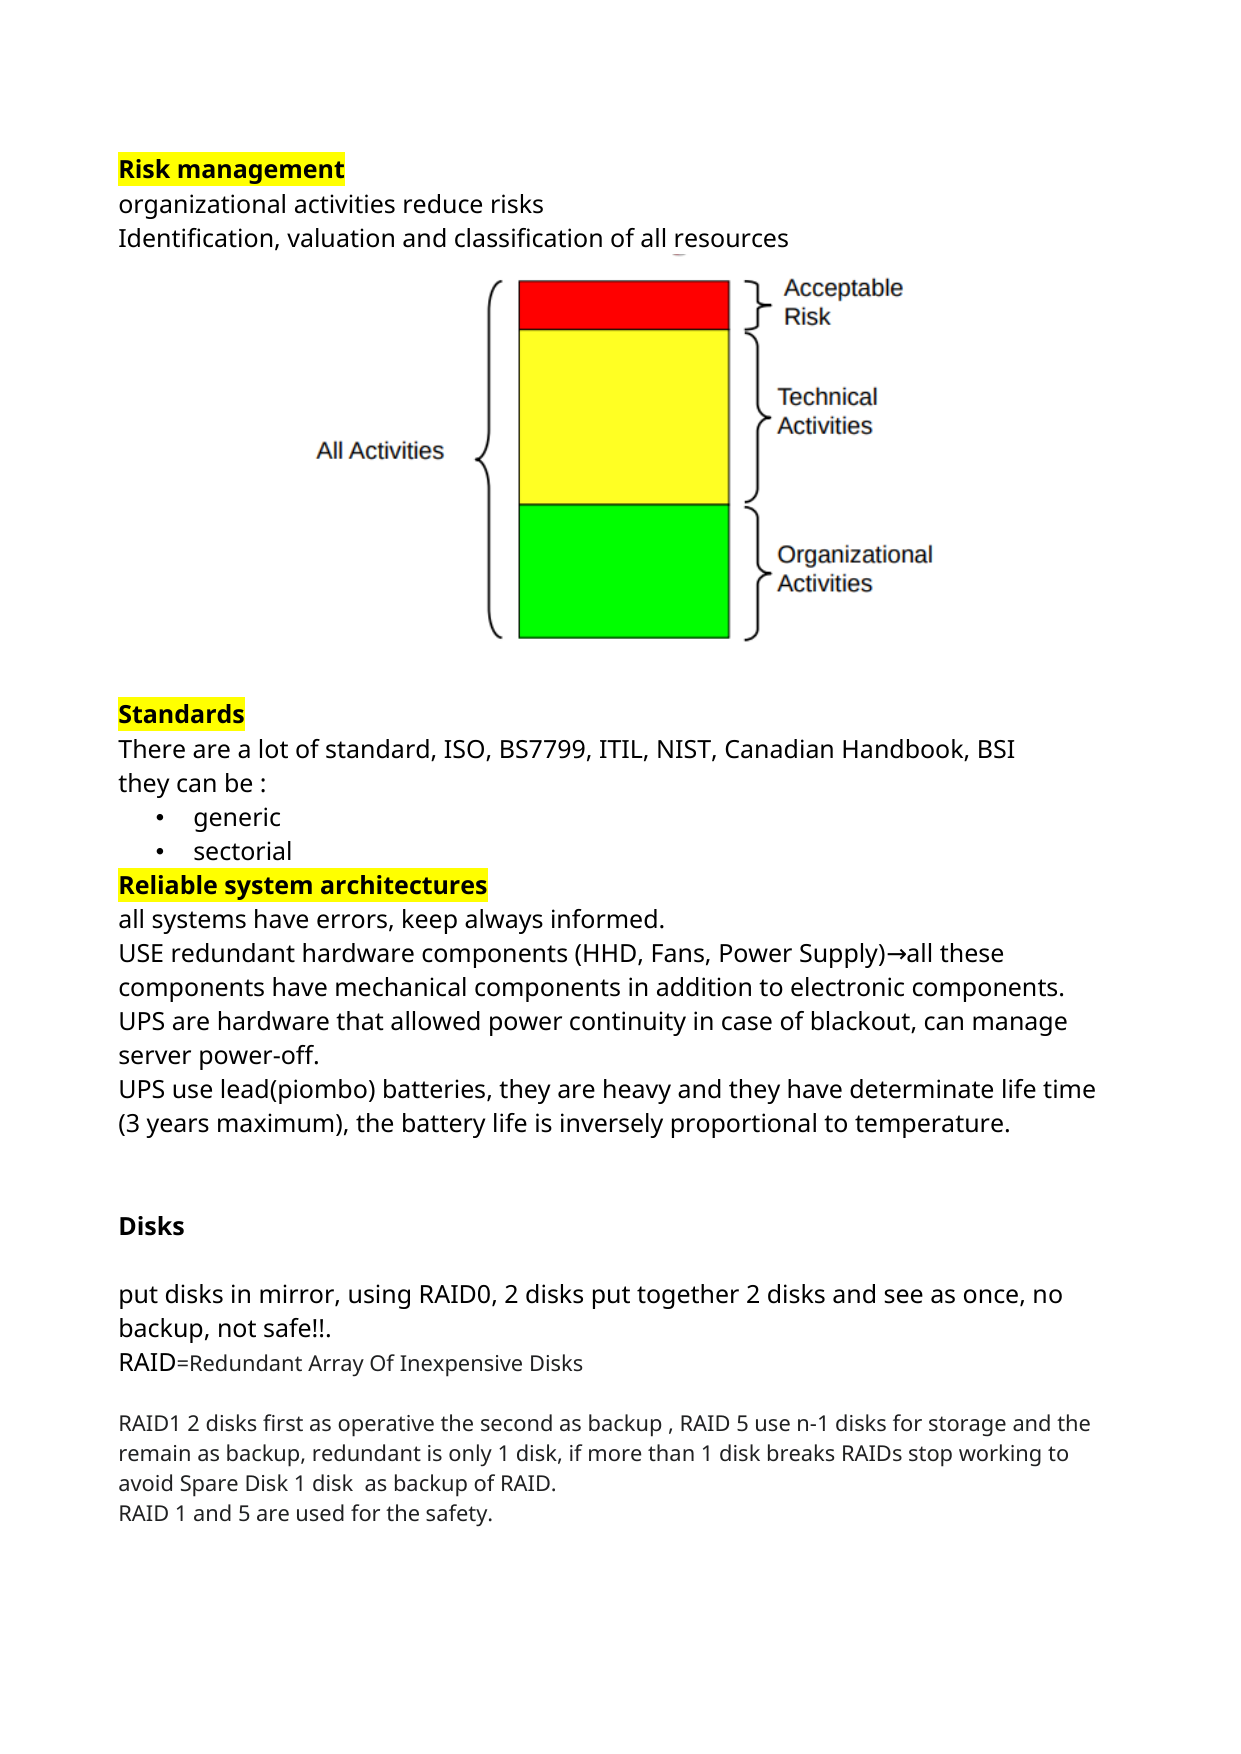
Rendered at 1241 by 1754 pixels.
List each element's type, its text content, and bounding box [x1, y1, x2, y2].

text RAID1 2 disks first as operative the second as backup , RAID 5 use n-1 disks for storage and the remain as backup, redundant is only 1 disk, if more than 1 disk breaks RAIDs stop working to avoid Spare Disk 1 disk as backup of RAID. [118, 1408, 1122, 1498]
text they can be : [118, 765, 1122, 799]
text Reliable system architectures [118, 867, 1122, 902]
text UPS are hardware that allowed power continuity in case of blackout, can manage server power-off. [118, 1004, 1122, 1072]
text UPS use lead(piombo) batteries, they are heavy and they have determinate life time (3 years maximum), the battery life is inversely proportional to temperature. [118, 1072, 1122, 1140]
list generic [156, 799, 1122, 833]
picture [299, 254, 941, 652]
text Disks [118, 1208, 1122, 1242]
text Standards [118, 697, 1122, 731]
text Identification, valuation and classification of all resources [118, 220, 1122, 254]
text Risk management [118, 152, 1122, 186]
text RAID=Redundant Array Of Inexpensive Disks [118, 1344, 1122, 1378]
text There are a lot of standard, ISO, BS7799, ITIL, NIST, Canadian Handbook, BSI [118, 731, 1122, 765]
text put disks in mirror, using RAID0, 2 disks put together 2 disks and see as once, no backup, not safe!!. [118, 1276, 1122, 1344]
text all systems have errors, keep always informed. [118, 902, 1122, 936]
text organizational activities reduce risks [118, 186, 1122, 220]
text USE redundant hardware components (HHD, Fans, Power Supply)→all these components have mechanical components in addition to electronic components. [118, 936, 1122, 1004]
text RAID 1 and 5 are used for the safety. [118, 1498, 1122, 1527]
list sectorial [156, 833, 1122, 867]
